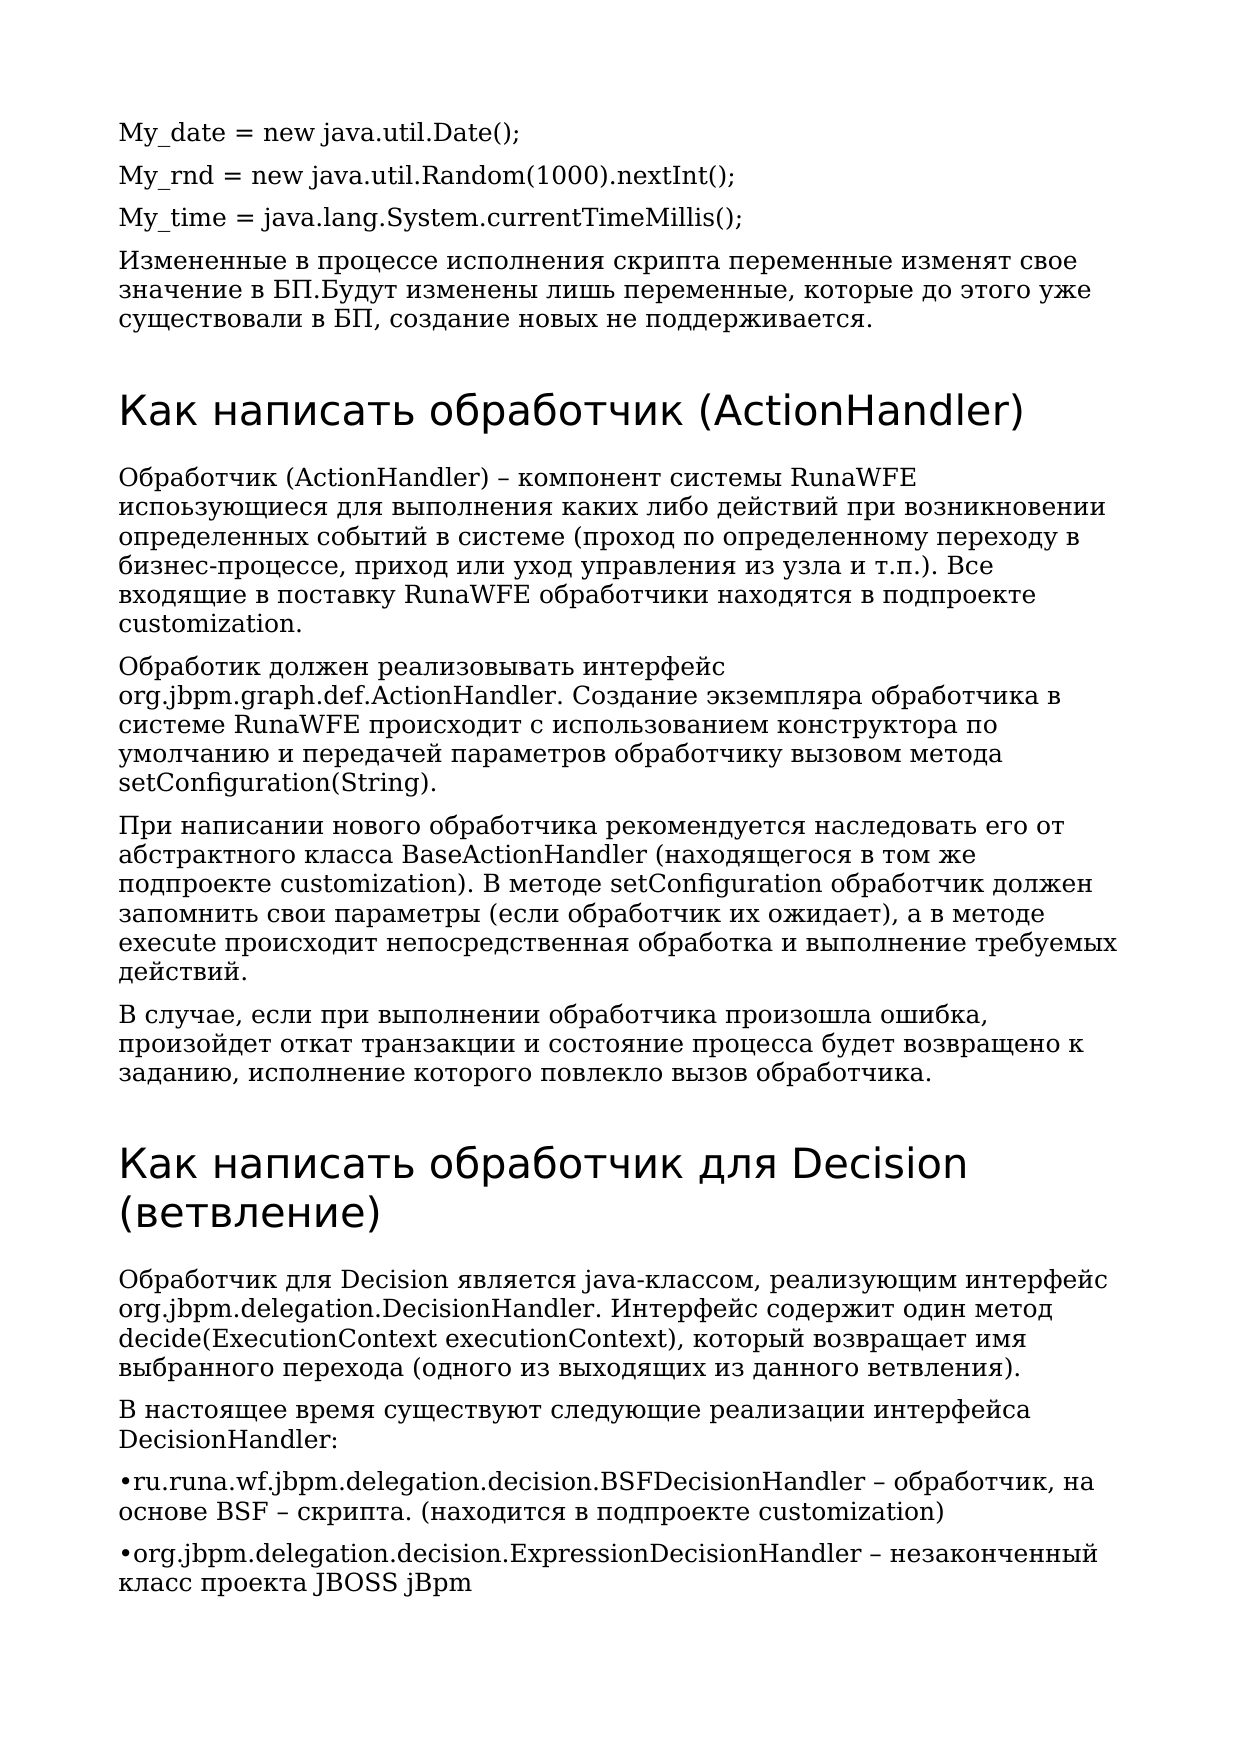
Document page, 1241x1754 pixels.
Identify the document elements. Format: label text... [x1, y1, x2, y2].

text My_rnd = new java.util.Random(1000).nextInt(); [118, 161, 1122, 190]
text Обработик должен реализовывать интерфейс org.jbpm.graph.def.ActionHandler. Создание экземпляра обработчика в системе RunaWFE происходит с использованием конструктора по умолчанию и передачей параметров обработчику вызовом метода setConfiguration(String). [118, 652, 1122, 798]
text My_time = java.lang.System.currentTimeMillis(); [118, 203, 1122, 233]
subtitle Как написать обработчик для Decision (ветвление) [118, 1140, 1122, 1237]
text В настоящее время существуют следующие реализации интерфейса DecisionHandler: [118, 1396, 1122, 1454]
text При написании нового обработчика рекомендуется наследовать его от абстрактного класса BaseActionHandler (находящегося в том же подпроекте customization). В методе setConfiguration обработчик должен запомнить свои параметры (если обработчик их ожидает), а в методе execute происходит непосредственная обработка и выполнение требуемых действий. [118, 811, 1122, 986]
text My_date = new java.util.Date(); [118, 118, 1122, 147]
text В случае, если при выполнении обработчика произошла ошибка, произойдет откат транзакции и состояние процесса будет возвращено к заданию, исполнение которого повлекло вызов обработчика. [118, 1000, 1122, 1087]
list org.jbpm.delegation.decision.ExpressionDecisionHandler – незаконченный класс проекта JBOSS jBpm [118, 1539, 1122, 1598]
text Измененные в процессе исполнения скрипта переменные изменят свое значение в БП.Будут изменены лишь переменные, которые до этого уже существовали в БП, создание новых не поддерживается. [118, 246, 1122, 334]
subtitle Как написать обработчик (ActionHandler) [118, 386, 1122, 435]
list ru.runa.wf.jbpm.delegation.decision.BSFDecisionHandler – обработчик, на основе BSF – скрипта. (находится в подпроекте customization) [118, 1467, 1122, 1526]
text Обработчик (ActionHandler) – компонент системы RunaWFE испоьзующиеся для выполнения каких либо действий при возникновении определенных событий в системе (проход по определенному переходу в бизнес-процессе, приход или уход управления из узла и т.п.). Все входящие в поставку RunaWFE обработчики находятся в подпроекте customization. [118, 463, 1122, 638]
text Обработчик для Decision является java-классом, реализующим интерфейс org.jbpm.delegation.DecisionHandler. Интерфейс содержит один метод decide(ExecutionContext executionContext), который возвращает имя выбранного перехода (одного из выходящих из данного ветвления). [118, 1265, 1122, 1382]
